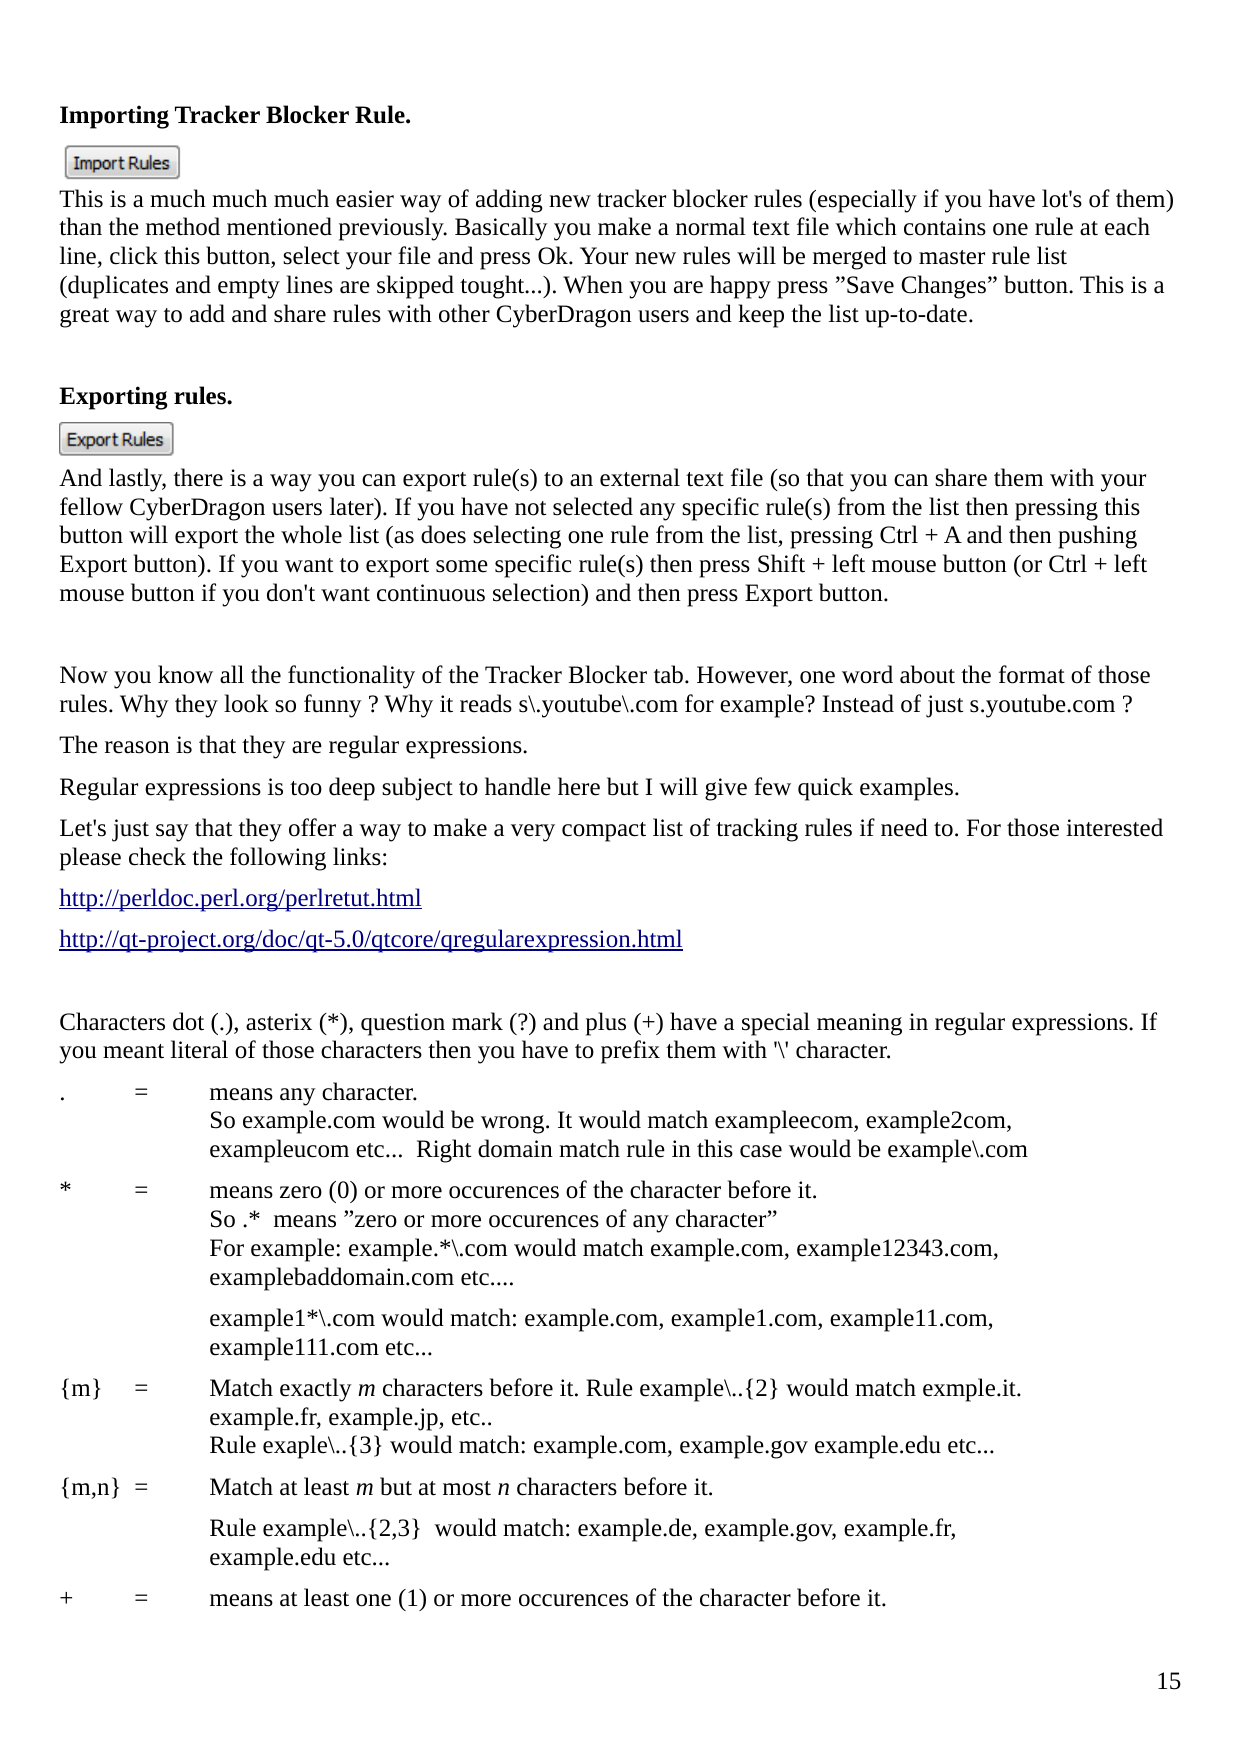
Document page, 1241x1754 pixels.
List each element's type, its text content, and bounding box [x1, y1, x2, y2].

text example1*\.com would match: example.com, example1.com, example11.com, example111.com etc... [59, 1303, 1181, 1361]
text Importing Tracker Blocker Rule. [59, 100, 1181, 129]
text Exporting rules. [59, 381, 1181, 410]
text {m} = Match exactly m characters before it. Rule example\..{2} would match exmple.it. example.fr, example.jp, etc.. Rule exaple\..{3} would match: example.com, example.gov example.edu etc... [59, 1373, 1181, 1459]
text Rule example\..{2,3} would match: example.de, example.gov, example.fr, example.edu etc... [59, 1513, 1181, 1571]
text And lastly, there is a way you can export rule(s) to an external text file (so that you can share them with your fellow CyberDragon users later). If you have not selected any specific rule(s) from the list then pressing this button will export the whole list (as does selecting one rule from the list, pressing Ctrl + A and then pushing Export button). If you want to export some specific rule(s) then press Shift + left mouse button (or Ctrl + left mouse button if you don't want continuous selection) and then press Export button. [59, 422, 1181, 607]
text + = means at least one (1) or more occurences of the character before it. [59, 1583, 1181, 1612]
text The reason is that they are regular expressions. [59, 731, 1181, 759]
text This is a much much much easier way of adding new tracker blocker rules (especially if you have lot's of them) than the method mentioned previously. Basically you make a normal text file which contains one rule at each line, click this button, select your file and press Ok. Your new rules will be merged to master rule list (duplicates and empty lines are skipped tought...). When you are happy press ”Save Changes” button. This is a great way to add and share rules with other CyberDragon users and keep the list up-to-date. [59, 142, 1181, 327]
text Characters dot (.), asterix (*), question mark (?) and plus (+) have a special meaning in regular expressions. If you meant literal of those characters then you have to prefix them with '\' character. [59, 1007, 1181, 1064]
picture [59, 422, 177, 464]
picture [59, 141, 188, 184]
text . = means any character. So example.com would be wrong. It would match exampleecom, example2com, exampleucom etc... Right domain match rule in this case would be example\.com [59, 1077, 1181, 1163]
text {m,n} = Match at least m but at most n characters before it. [59, 1472, 1181, 1501]
text http://qt-project.org/doc/qt-5.0/qtcore/qregularexpression.html [59, 924, 1181, 953]
text * = means zero (0) or more occurences of the character before it. So .* means ”zero or more occurences of any character” For example: example.*\.com would match example.com, example12343.com, examplebaddomain.com etc.... [59, 1176, 1181, 1291]
text http://perldoc.perl.org/perlretut.html [59, 883, 1181, 912]
text Regular expressions is too deep subject to handle here but I will give few quick examples. [59, 772, 1181, 801]
text Let's just say that they offer a way to make a very compact list of tracking rules if need to. For those interested please check the following links: [59, 813, 1181, 871]
text Now you know all the functionality of the Tracker Blocker tab. However, one word about the format of those rules. Why they look so funny ? Why it reads s\.youtube\.com for example? Instead of just s.youtube.com ? [59, 661, 1181, 718]
